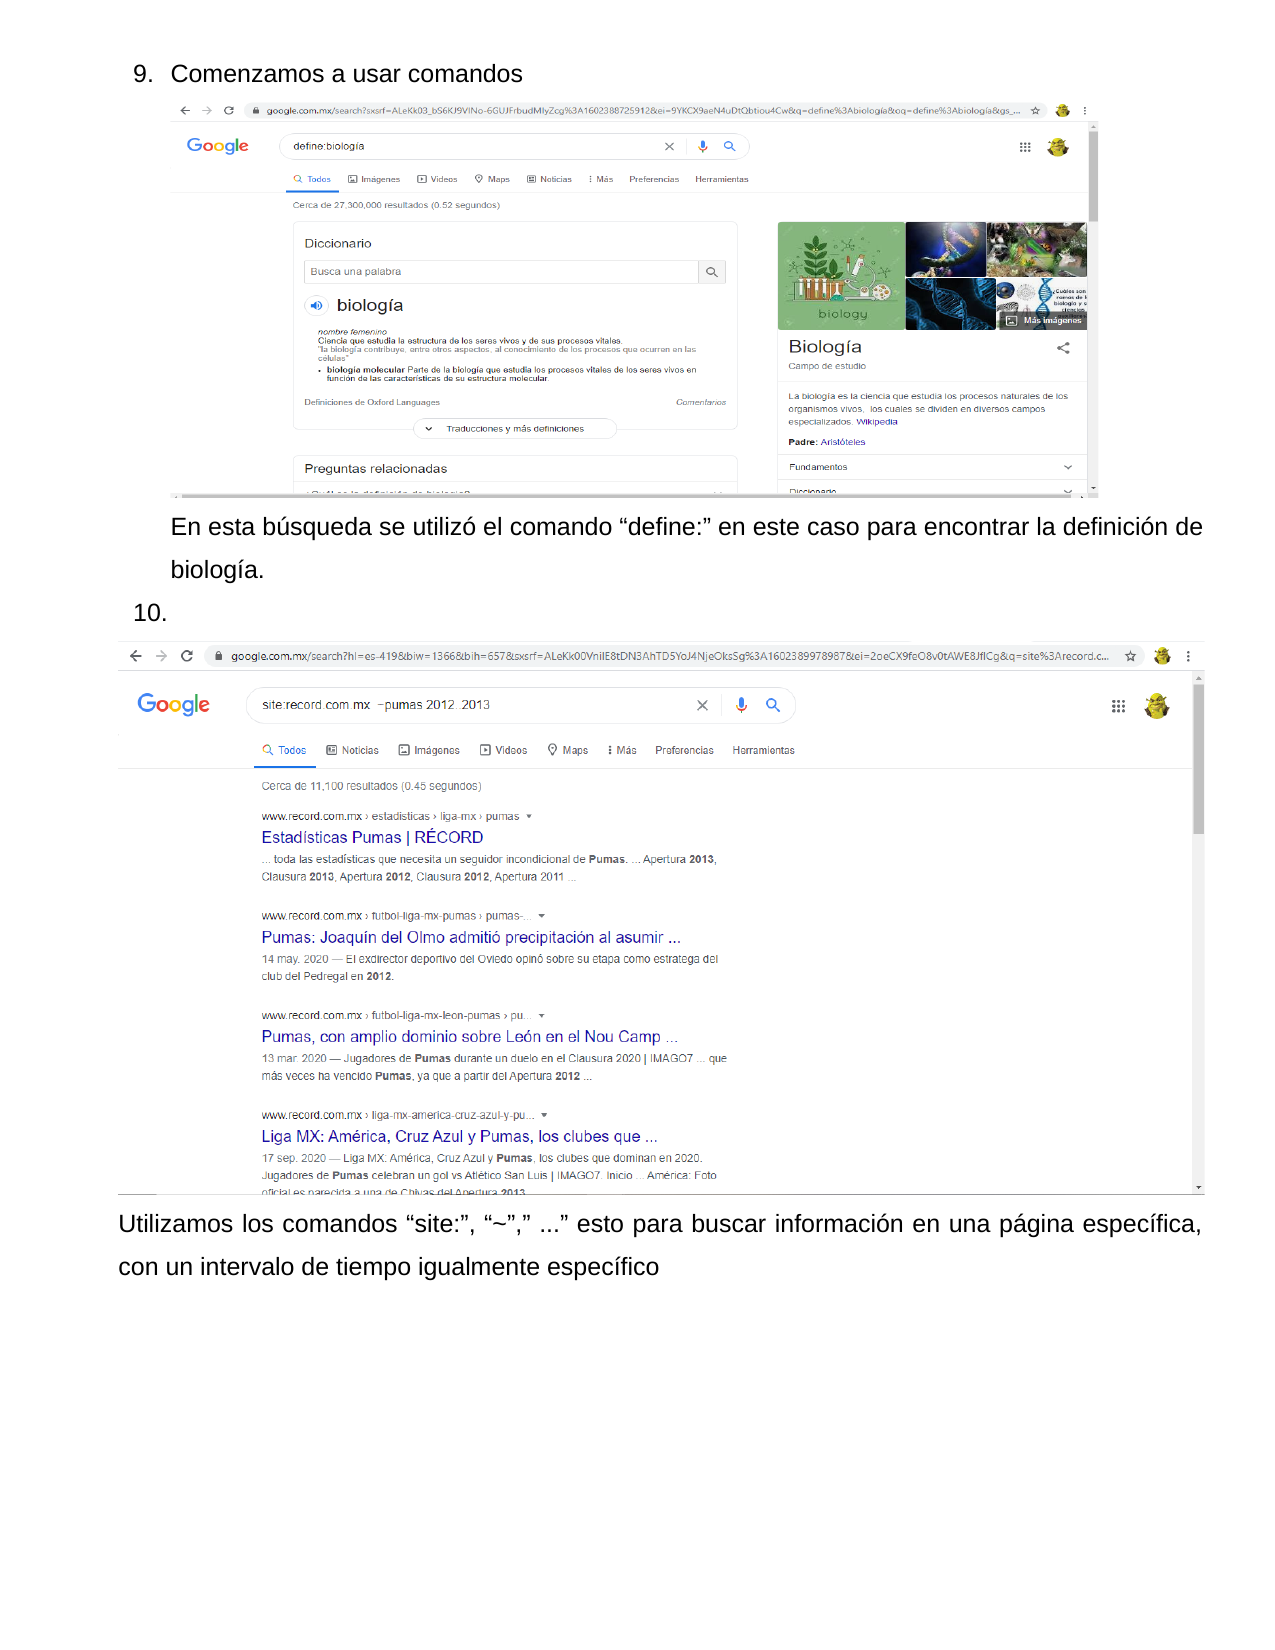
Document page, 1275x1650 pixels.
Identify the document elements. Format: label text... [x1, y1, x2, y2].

list Comenzamos a usar comandos [133, 59, 1205, 88]
text En esta búsqueda se utilizó el comando “define:” en este caso para encontrar la definición de biología. [170, 512, 1205, 584]
text Utilizamos los comandos “site:”, “~”,” ...” esto para buscar información en una página específica, con un intervalo de tiempo igualmente específico [118, 1209, 1205, 1281]
